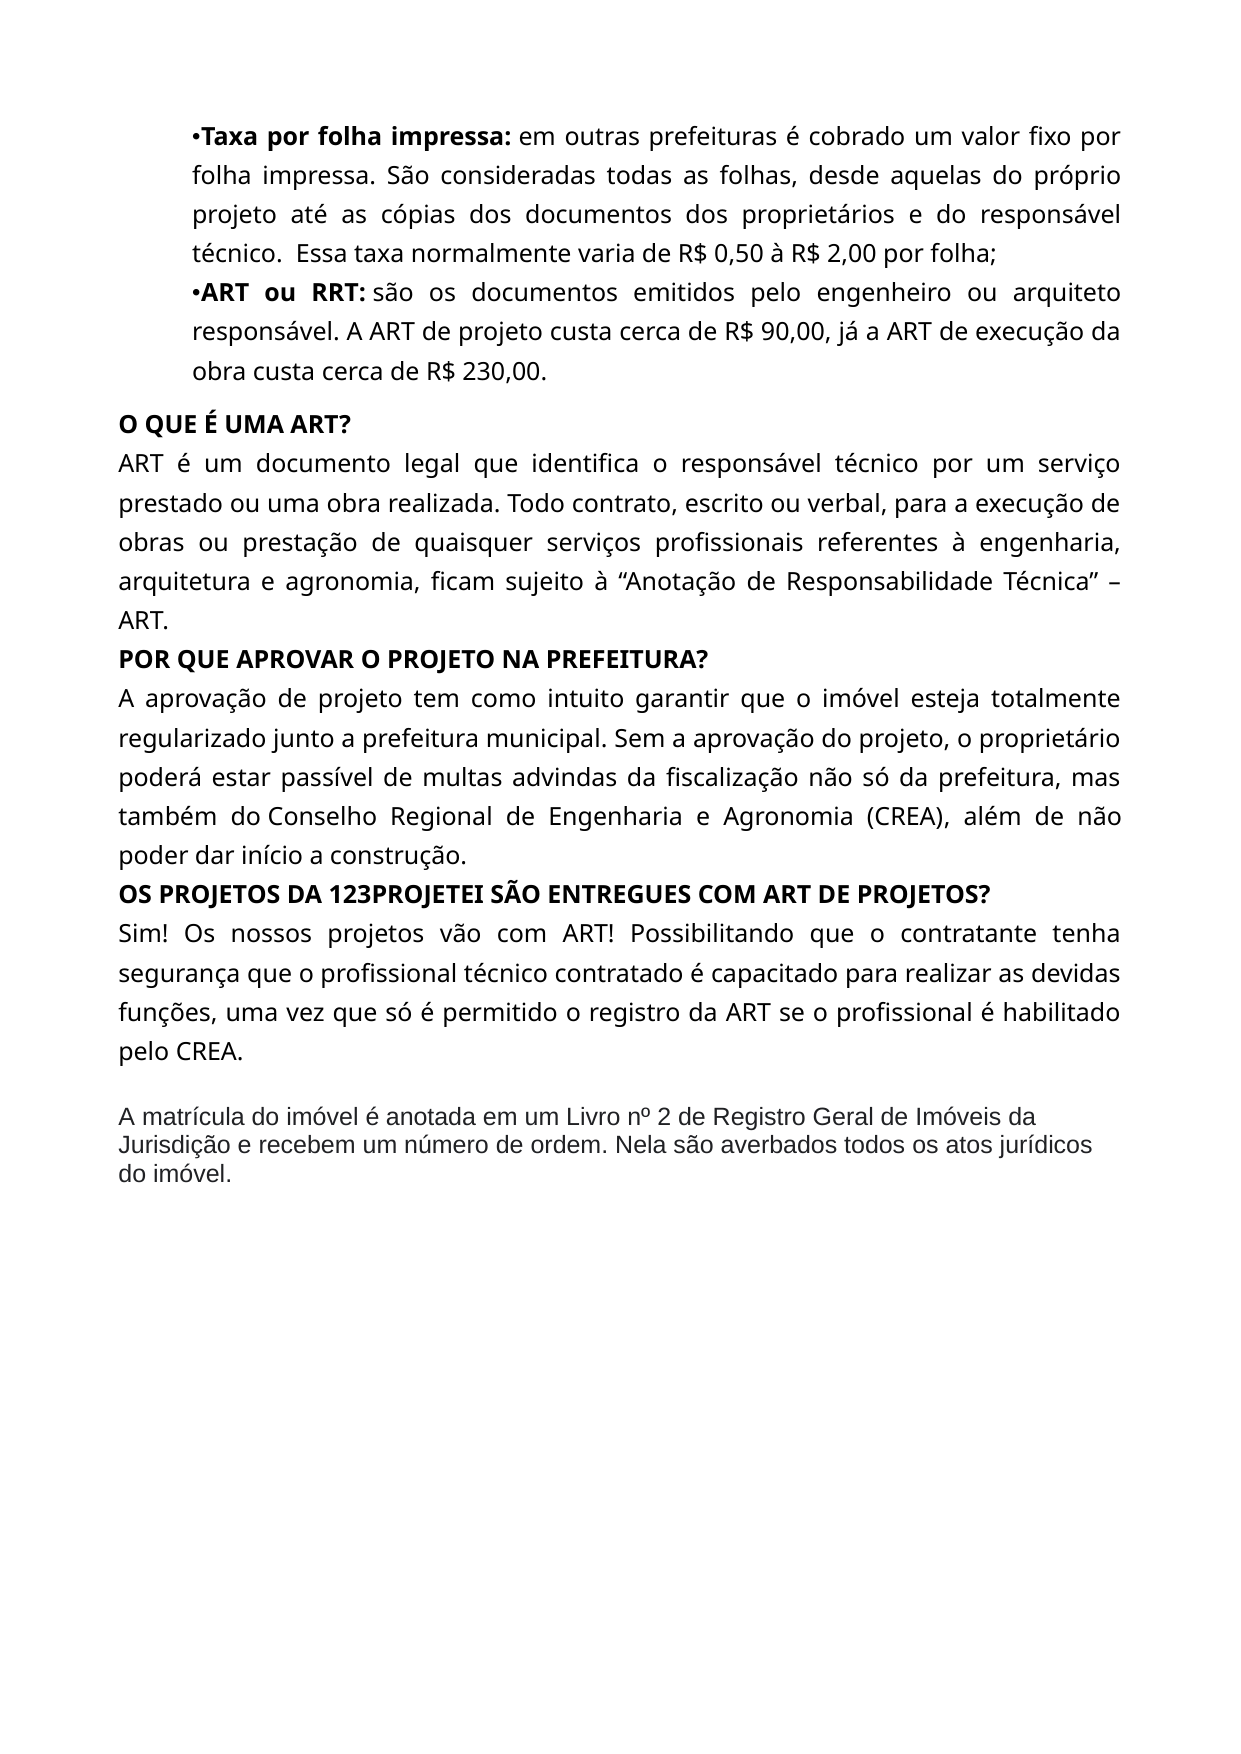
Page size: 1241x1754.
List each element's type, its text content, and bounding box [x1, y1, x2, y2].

text A matrícula do imóvel é anotada em um Livro nº 2 de Registro Geral de Imóveis da Jurisdição e recebem um número de ordem. Nela são averbados todos os atos jurídicos do imóvel. [118, 1101, 1122, 1188]
text A aprovação de projeto tem como intuito garantir que o imóvel esteja totalmente regularizado junto a prefeitura municipal. Sem a aprovação do projeto, o proprietário poderá estar passível de multas advindas da fiscalização não só da prefeitura, mas também do Conselho Regional de Engenharia e Agronomia (CREA), além de não poder dar início a construção. [118, 681, 1122, 872]
text POR QUE APROVAR O PROJETO NA PREFEITURA? [118, 642, 1122, 676]
text OS PROJETOS DA 123PROJETEI SÃO ENTREGUES COM ART DE PROJETOS? [118, 877, 1122, 911]
text ART é um documento legal que identifica o responsável técnico por um serviço prestado ou uma obra realizada. Todo contrato, escrito ou verbal, para a execução de obras ou prestação de quaisquer serviços profissionais referentes à engenharia, arquitetura e agronomia, ficam sujeito à “Anotação de Responsabilidade Técnica” – ART. [118, 446, 1122, 637]
text O QUE É UMA ART? [118, 407, 1122, 441]
list Taxa por folha impressa: em outras prefeituras é cobrado um valor fixo por folha impressa. São consideradas todas as folhas, desde aquelas do próprio projeto até as cópias dos documentos dos proprietários e do responsável técnico. Essa taxa normalmente varia de R$ 0,50 à R$ 2,00 por folha; [118, 118, 1122, 270]
text Sim! Os nossos projetos vão com ART! Possibilitando que o contratante tenha segurança que o profissional técnico contratado é capacitado para realizar as devidas funções, uma vez que só é permitido o registro da ART se o profissional é habilitado pelo CREA. [118, 916, 1122, 1068]
list ART ou RRT: são os documentos emitidos pelo engenheiro ou arquiteto responsável. A ART de projeto custa cerca de R$ 90,00, já a ART de execução da obra custa cerca de R$ 230,00. [118, 275, 1122, 387]
